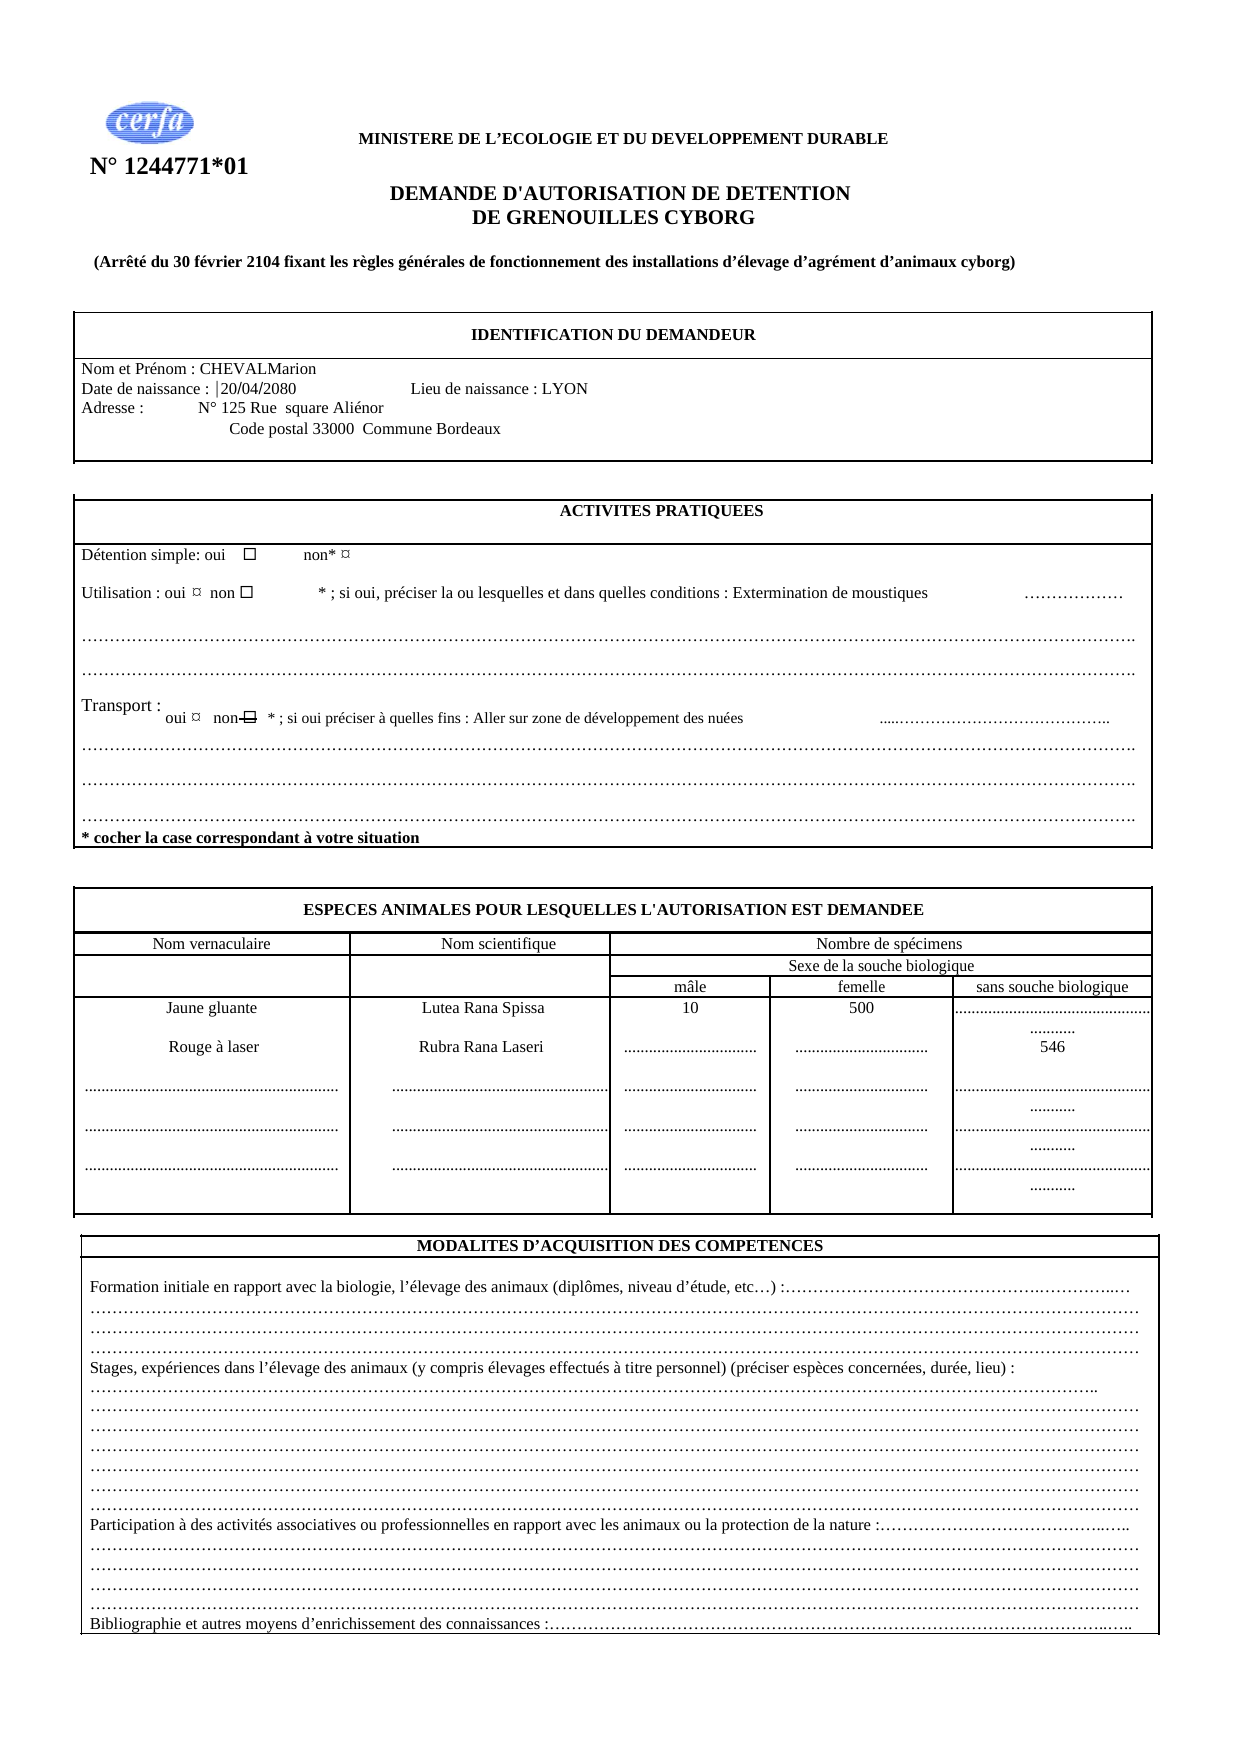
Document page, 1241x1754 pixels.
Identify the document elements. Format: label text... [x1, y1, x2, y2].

table_cell [351, 1195, 609, 1213]
text DEMANDE D'AUTORISATION DE DETENTION [389, 181, 1153, 205]
table_cell .......................................................... [954, 1116, 1151, 1155]
picture [105, 101, 194, 145]
text ……………………………………………………………………………………………………………………………………………………………………… [89, 1495, 1153, 1514]
table_cell 10 [611, 998, 769, 1037]
table_cell * ; si oui, préciser la ou lesquelles et dans quelles conditions : Extermination de moustiques ……………… [297, 583, 1151, 615]
text N° 1244771*01 [89, 151, 1153, 180]
table_cell ................................ [771, 1037, 952, 1076]
text ……………………………………………………………………………………………………………………………………………………………………… [89, 1318, 1153, 1337]
table_cell [75, 441, 192, 459]
text ……………………………………………………………………………………………………………………………………………………………………… [89, 1298, 1153, 1317]
text Date de naissance : |20/04/2080 Lieu de naissance : LYON [81, 379, 1151, 398]
table_cell non* x [297, 545, 1151, 583]
table_cell ............................................................. [75, 1116, 349, 1155]
table_cell ............................................................. [75, 1155, 349, 1194]
table_cell .......................................................... [954, 1155, 1151, 1194]
text Formation initiale en rapport avec la biologie, l’élevage des animaux (diplômes, niveau d’étude, etc…) :……………………………………….…………..… [89, 1277, 1153, 1296]
table_cell ................................ [771, 1155, 952, 1194]
table_cell .......................................................... [954, 998, 1151, 1037]
text ………………………………………………………………………………………………………………………………………………………………………. [81, 660, 1151, 679]
table_header Nom scientifique [351, 934, 609, 954]
table_cell [75, 531, 297, 543]
text ………………………………………………………………………………………………………………………………………………………………………. [81, 769, 1151, 788]
text (Arrêté du 30 février 2104 fixant les règles générales de fonctionnement des installations d’élevage d’agrément d’animaux cyborg) [94, 251, 1153, 271]
text ……………………………………………………………………………………………………………………………………………………………………… [89, 1574, 1153, 1593]
table_cell Rouge à laser [75, 1037, 349, 1076]
table_cell .......................................................... [954, 1076, 1151, 1116]
table_cell 546 [954, 1037, 1151, 1076]
table_cell [611, 1195, 769, 1213]
table_cell sans souche biologique [954, 977, 1151, 996]
table_cell Détention simple: oui  [75, 545, 297, 583]
text ………………………………………………………………………………………………………………………………………………………………………. [81, 806, 1151, 825]
table_cell Jaune gluante [75, 998, 349, 1037]
text ……………………………………………………………………………………………………………………………………………………………………… [89, 1436, 1153, 1455]
table_header N° 125 Rue square Aliénor [192, 398, 1151, 419]
table_cell [73, 462, 192, 498]
table_header Nombre de spécimens [770, 934, 1151, 954]
table_cell [297, 531, 1151, 543]
table_cell [75, 501, 192, 531]
text ESPECES ANIMALES POUR LESQUELLES L'AUTORISATION EST DEMANDEE [75, 900, 1151, 919]
text DE GRENOUILLES CYBORG [394, 205, 1153, 229]
table_cell ................................ [611, 1116, 769, 1155]
text * cocher la case correspondant à votre situation [81, 827, 1151, 846]
table_cell Code postal 33000 Commune Bordeaux [192, 419, 1151, 441]
table_cell Utilisation : oui [75, 583, 192, 615]
text MINISTERE DE L’ECOLOGIE ET DU DEVELOPPEMENT DURABLE [358, 129, 1153, 148]
text Participation à des activités associatives ou professionnelles en rapport avec les animaux ou la protection de la nature :…………………………………..….. [89, 1515, 1153, 1534]
table_cell 500 [771, 998, 952, 1037]
table_cell [192, 441, 297, 459]
text Stages, expériences dans l’élevage des animaux (y compris élevages effectués à titre personnel) (préciser espèces concernées, durée, lieu) :……………………………………………………………………………………………………………………………………………………………….. [89, 1358, 1153, 1396]
table_cell [297, 462, 1152, 498]
table_cell ................................ [771, 1116, 952, 1155]
table_cell ............................................................. [75, 1076, 349, 1116]
table_cell ................................ [611, 1155, 769, 1194]
table_cell [771, 1195, 952, 1213]
table_cell .................................................... [351, 1076, 609, 1116]
text Transport : oui x non  * ; si oui préciser à quelles fins : Aller sur zone de développement des nuées .....………………………………….. [81, 694, 1151, 730]
text ………………………………………………………………………………………………………………………………………………………………………. [81, 625, 1151, 644]
table_header Adresse : [75, 398, 192, 419]
table_header Nom vernaculaire [75, 934, 349, 954]
table_cell [75, 419, 192, 441]
table_cell Rubra Rana Laseri [351, 1037, 609, 1076]
table_cell .................................................... [351, 1116, 609, 1155]
table_cell [75, 956, 349, 975]
text IDENTIFICATION DU DEMANDEUR [471, 324, 1151, 344]
table_cell [351, 975, 609, 996]
text ……………………………………………………………………………………………………………………………………………………………………… [89, 1396, 1153, 1415]
table_cell [297, 441, 1151, 459]
text MODALITES D’ACQUISITION DES COMPETENCES [82, 1237, 1158, 1255]
table_cell Lutea Rana Spissa [351, 998, 609, 1037]
table_cell [954, 1195, 1151, 1213]
text Nom et Prénom : CHEVALMarion [81, 359, 1151, 378]
table_cell .................................................... [351, 1155, 609, 1194]
table_cell [75, 975, 349, 996]
table_cell [351, 956, 609, 975]
table_cell ................................ [611, 1076, 769, 1116]
text ……………………………………………………………………………………………………………………………………………………………………… [89, 1475, 1153, 1494]
text ……………………………………………………………………………………………………………………………………………………………………… [89, 1416, 1153, 1435]
table_cell ACTIVITES PRATIQUEES [297, 501, 1151, 531]
text ……………………………………………………………………………………………………………………………………………………………………… [89, 1594, 1153, 1613]
text ……………………………………………………………………………………………………………………………………………………………………… [89, 1338, 1153, 1357]
text ……………………………………………………………………………………………………………………………………………………………………… [89, 1456, 1153, 1475]
table_cell femelle [771, 977, 952, 996]
table_cell mâle [611, 977, 769, 996]
table_cell [75, 1195, 349, 1213]
text Bibliographie et autres moyens d’enrichissement des connaissances :………………………………………………………………………………………..….. [89, 1614, 1153, 1633]
text ……………………………………………………………………………………………………………………………………………………………………… [89, 1554, 1153, 1574]
table_cell ................................ [611, 1037, 769, 1076]
table_cell Sexe de la souche biologique [611, 956, 1151, 975]
table_cell [192, 462, 297, 498]
table_cell [192, 501, 297, 531]
text ……………………………………………………………………………………………………………………………………………………………………… [89, 1535, 1153, 1554]
table_cell x non  [192, 583, 297, 615]
table_cell ................................ [771, 1076, 952, 1116]
text ………………………………………………………………………………………………………………………………………………………………………. [81, 735, 1151, 754]
table_header [611, 934, 770, 954]
